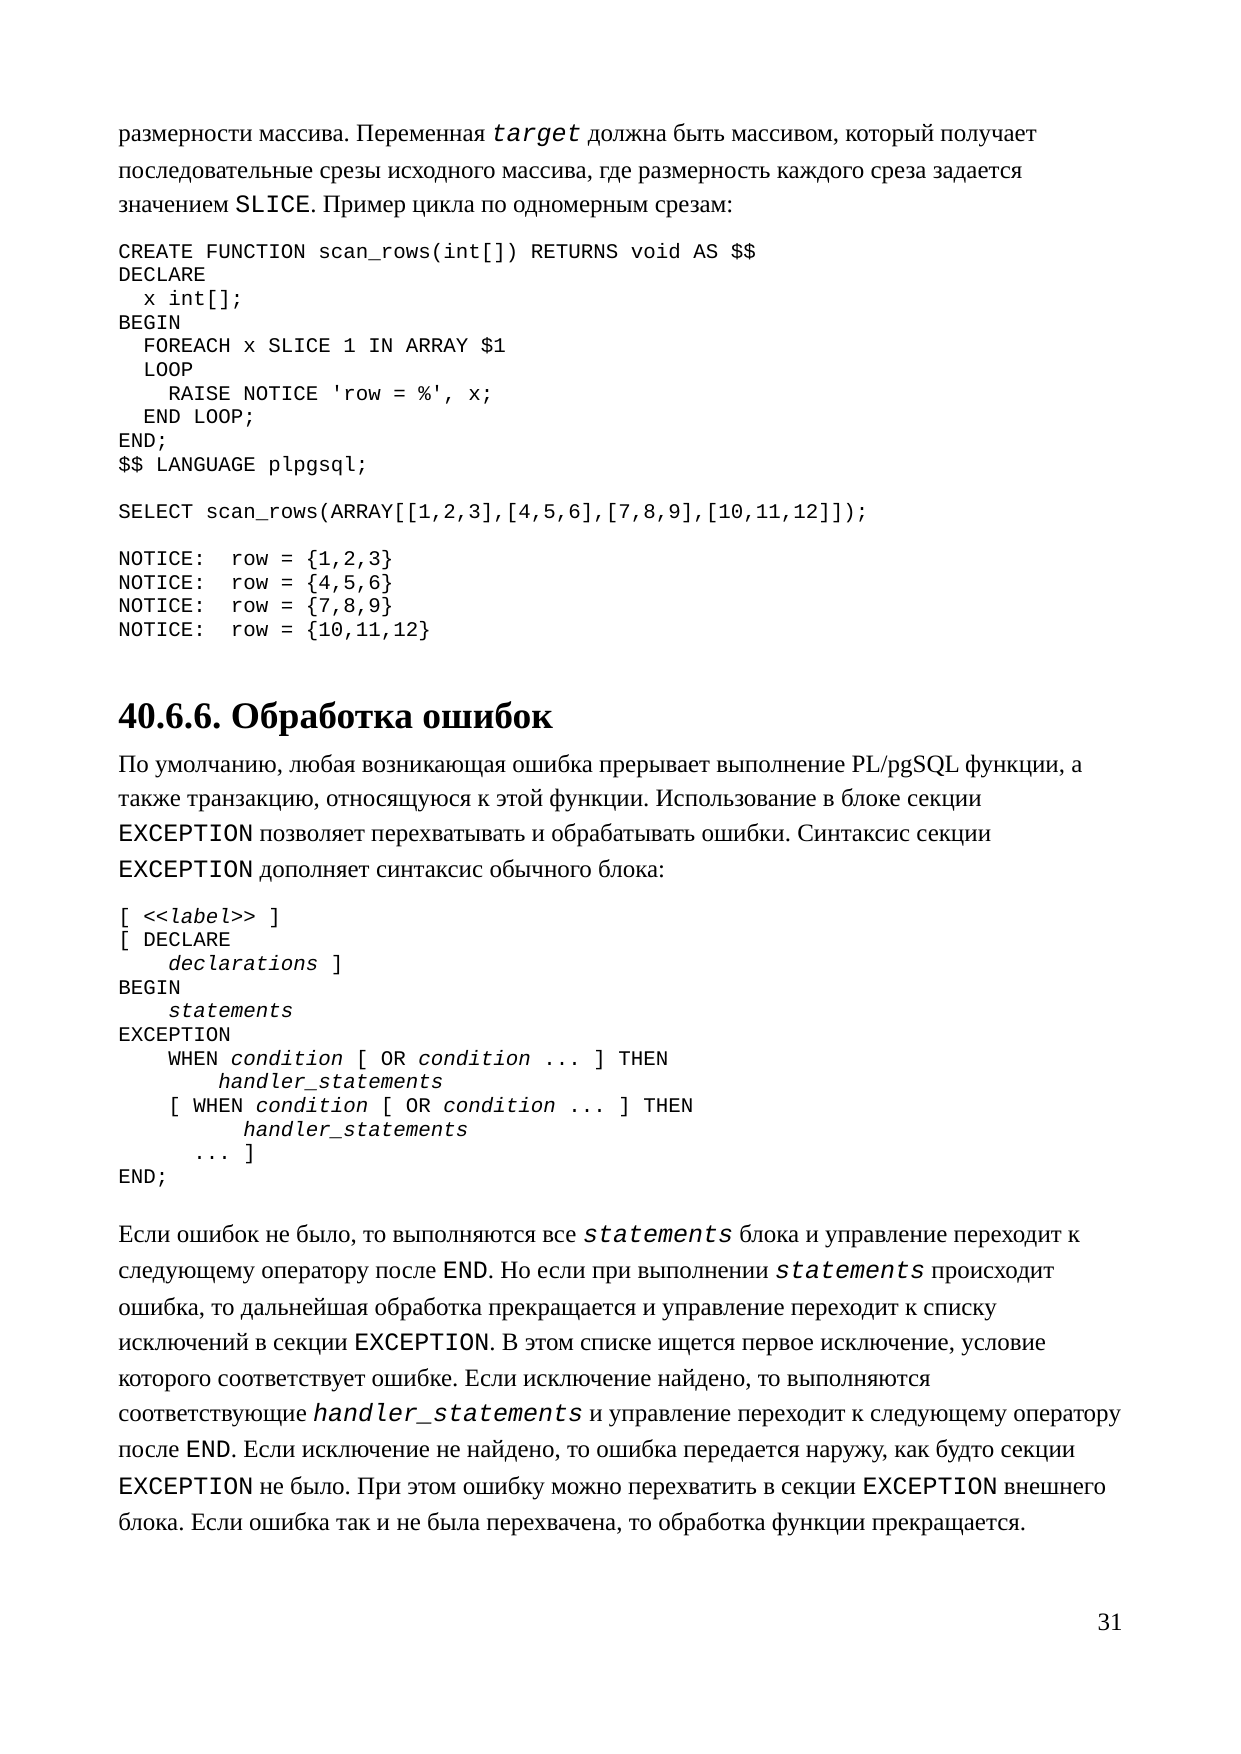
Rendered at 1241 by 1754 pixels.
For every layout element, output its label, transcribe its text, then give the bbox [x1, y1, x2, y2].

text EXCEPTION [118, 1024, 1122, 1048]
text END; [118, 430, 1122, 453]
text BEGIN [118, 977, 1122, 1000]
text declarations ] [118, 953, 1122, 977]
text [ DECLARE [118, 929, 1122, 953]
text [ WHEN condition [ OR condition ... ] THEN [118, 1095, 1122, 1118]
text размерности массива. Переменная target должна быть массивом, который получает последовательные срезы исходного массива, где размерность каждого среза задается значением SLICE. Пример цикла по одномерным срезам: [118, 118, 1122, 220]
text NOTICE: row = {1,2,3} [118, 548, 1122, 572]
text $$ LANGUAGE plpgsql; [118, 453, 1122, 477]
text x int[]; [118, 288, 1122, 312]
text [ <<label>> ] [118, 906, 1122, 929]
text CREATE FUNCTION scan_rows(int[]) RETURNS void AS $$ [118, 241, 1122, 264]
text handler_statements [118, 1071, 1122, 1095]
text statements [118, 1000, 1122, 1024]
text WHEN condition [ OR condition ... ] THEN [118, 1048, 1122, 1071]
text ... ] [118, 1142, 1122, 1166]
text END; [118, 1166, 1122, 1189]
text SELECT scan_rows(ARRAY[[1,2,3],[4,5,6],[7,8,9],[10,11,12]]); [118, 501, 1122, 524]
text RAISE NOTICE 'row = %', x; [118, 383, 1122, 406]
text BEGIN [118, 312, 1122, 335]
text NOTICE: row = {10,11,12} [118, 619, 1122, 643]
text handler_statements [118, 1118, 1122, 1142]
subtitle 40.6.6. Обработка ошибок [118, 693, 1122, 736]
text По умолчанию, любая возникающая ошибка прерывает выполнение PL/pgSQL функции, а также транзакцию, относящуюся к этой функции. Использование в блоке секции EXCEPTION позволяет перехватывать и обрабатывать ошибки. Синтаксис секции EXCEPTION дополняет синтаксис обычного блока: [118, 749, 1122, 885]
text DECLARE [118, 264, 1122, 288]
text FOREACH x SLICE 1 IN ARRAY $1 [118, 335, 1122, 359]
text Если ошибок не было, то выполняются все statements блока и управление переходит к следующему оператору после END. Но если при выполнении statements происходит ошибка, то дальнейшая обработка прекращается и управление переходит к списку исключений в секции EXCEPTION. В этом списке ищется первое исключение, условие которого соответствует ошибке. Если исключение найдено, то выполняются соответствующие handler_statements и управление переходит к следующему оператору после END. Если исключение не найдено, то ошибка передается наружу, как будто секции EXCEPTION не было. При этом ошибку можно перехватить в секции EXCEPTION внешнего блока. Если ошибка так и не была перехвачена, то обработка функции прекращается. [118, 1219, 1122, 1536]
text LOOP [118, 359, 1122, 383]
text NOTICE: row = {4,5,6} [118, 572, 1122, 595]
text END LOOP; [118, 406, 1122, 430]
text NOTICE: row = {7,8,9} [118, 595, 1122, 619]
